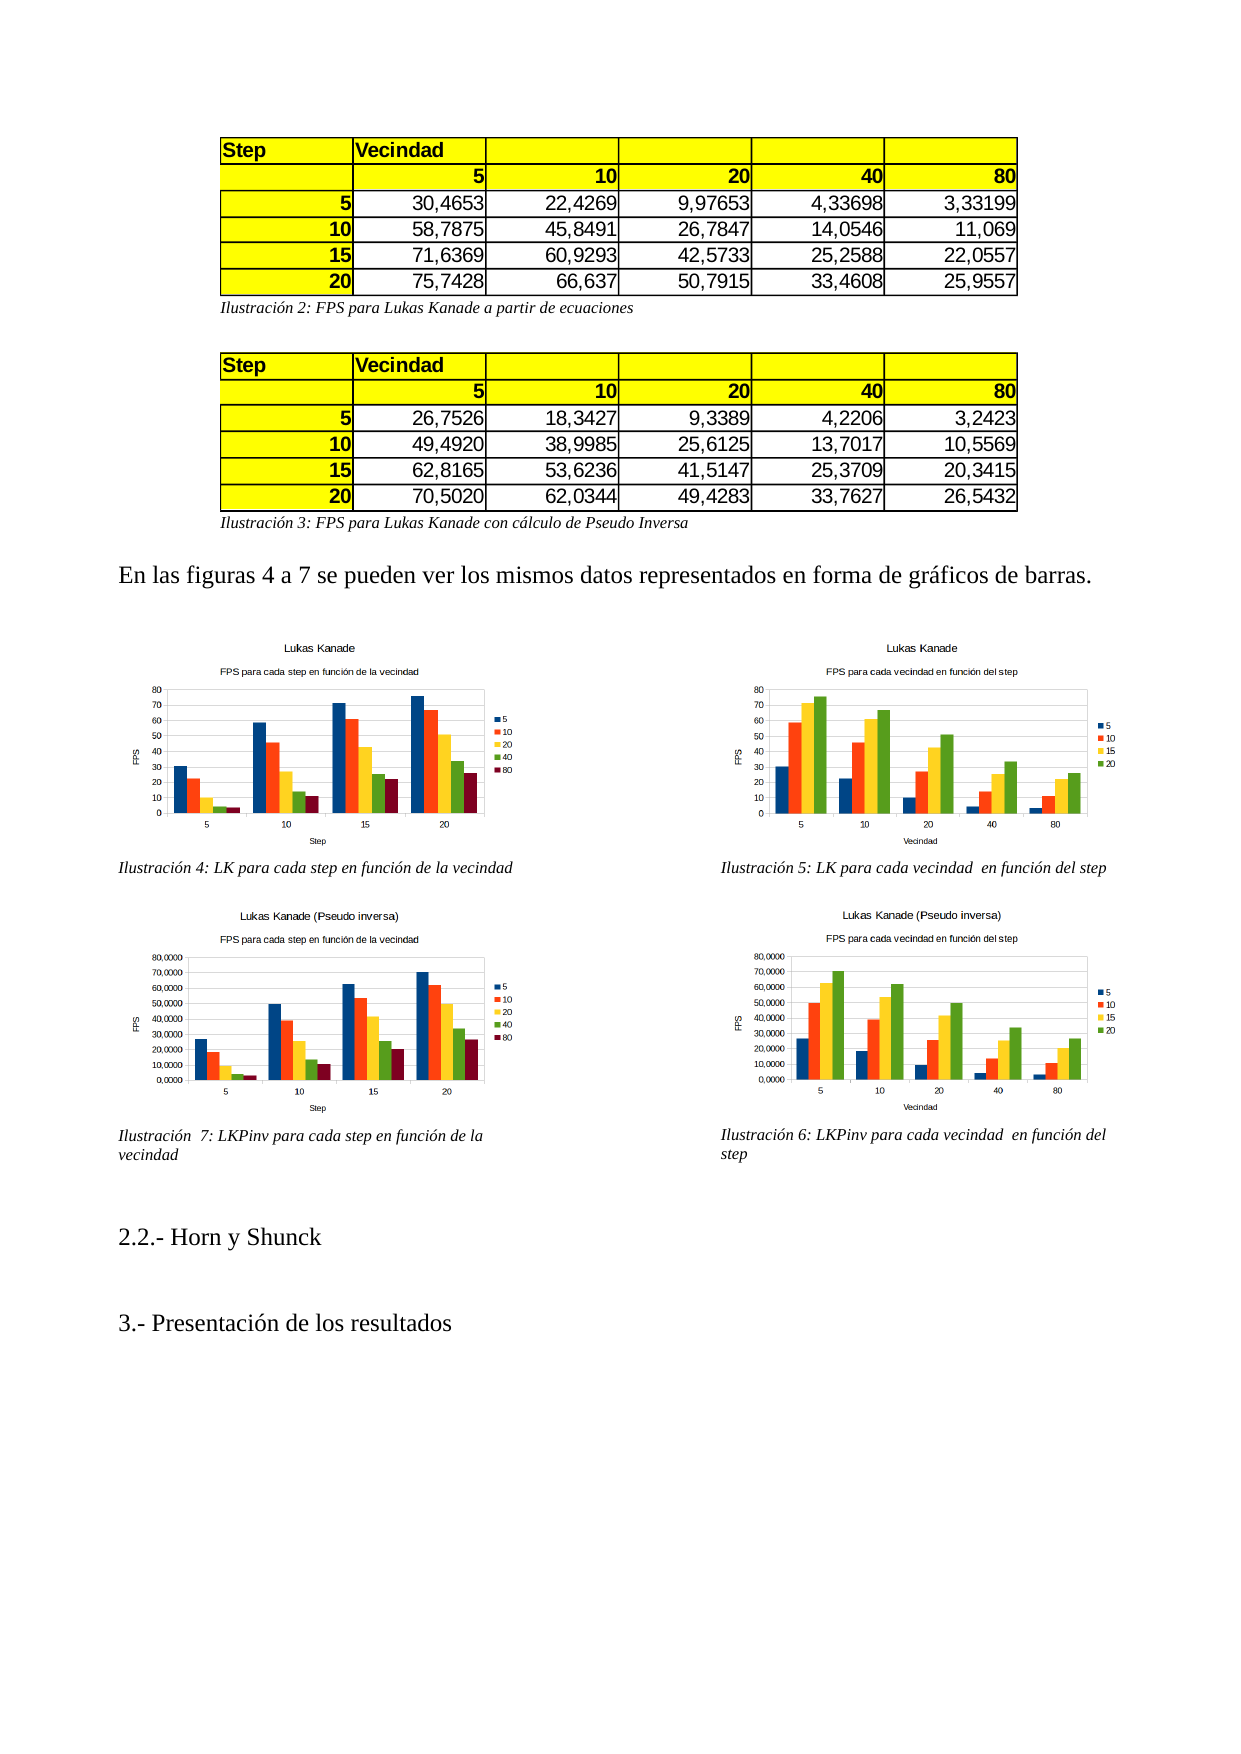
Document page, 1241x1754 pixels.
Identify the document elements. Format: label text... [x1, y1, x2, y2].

text Ilustración 4: LK para cada step en función de la vecindad [118, 859, 520, 877]
text Ilustración 7: LKPinv para cada step en función de la vecindad [118, 1126, 520, 1164]
picture [720, 897, 1123, 1125]
text Ilustración 2: FPS para Lukas Kanade a partir de ecuaciones [220, 138, 1020, 317]
text En las figuras 4 a 7 se pueden ver los mismos datos representados en forma de gráficos de barras. [118, 561, 1122, 589]
picture [118, 898, 520, 1126]
picture [720, 630, 1123, 859]
picture [118, 630, 520, 859]
text 2.2.- Horn y Shunck [118, 1222, 1122, 1251]
text Ilustración 6: LKPinv para cada vecindad en función del step [721, 1125, 1122, 1163]
text 3.- Presentación de los resultados [118, 1308, 1122, 1337]
text Ilustración 5: LK para cada vecindad en función del step [721, 859, 1122, 877]
text Ilustración 3: FPS para Lukas Kanade con cálculo de Pseudo Inversa [220, 353, 1020, 532]
